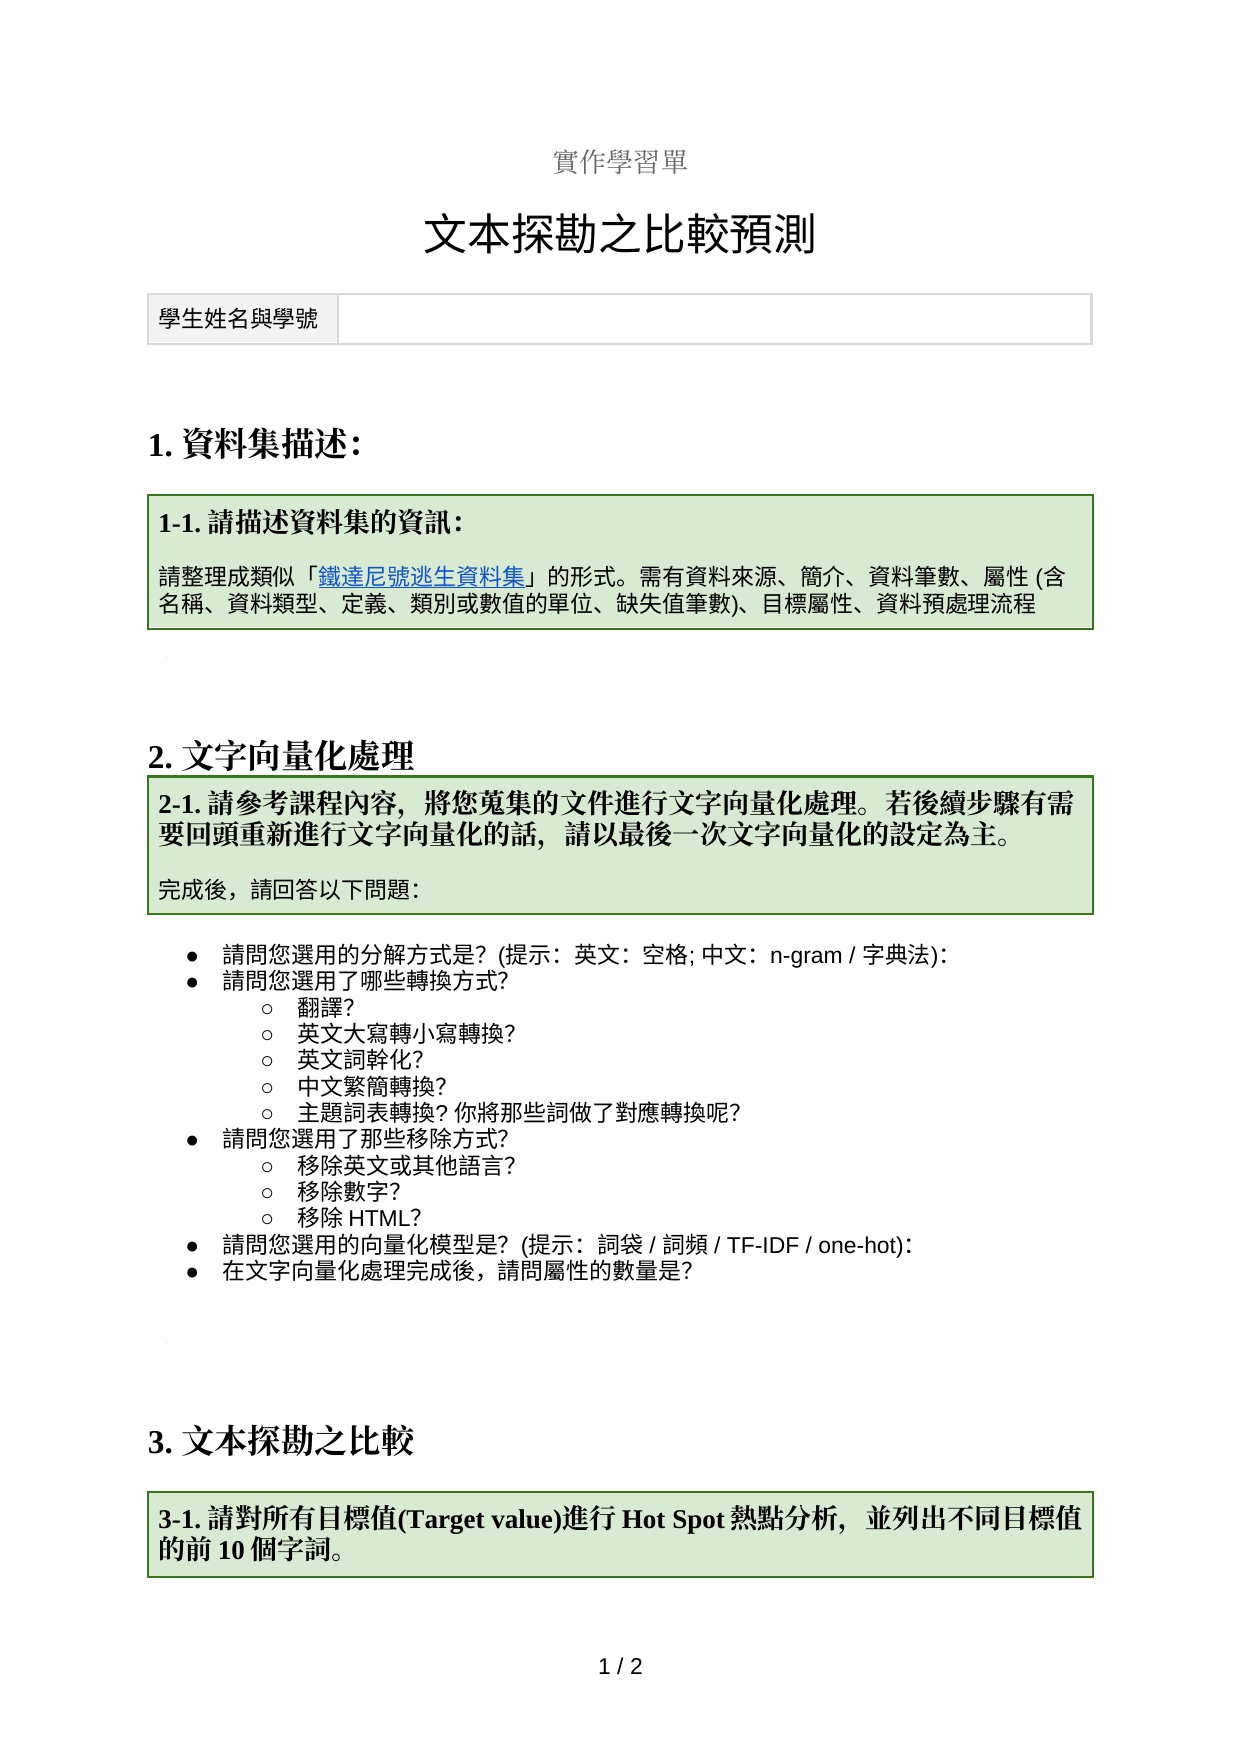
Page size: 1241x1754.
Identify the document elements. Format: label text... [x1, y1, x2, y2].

list 移除HTML？ [260, 1205, 1093, 1232]
list 移除英文或其他語言？ [260, 1153, 1093, 1179]
list 翻譯？ [260, 994, 1093, 1021]
table_header 3-1. 請對所有目標值(Target value)進行Hot Spot熱點分析，並列出不同目標值的前10個字詞。 [149, 1493, 1092, 1576]
list 移除數字？ [260, 1179, 1093, 1205]
table_header 2-1. 請參考課程內容，將您蒐集的文件進行文字向量化處理。若後續步驟有需要回頭重新進行文字向量化的話，請以最後一次文字向量化的設定為主。 完成後，請回答以下問題： [149, 778, 1092, 913]
list 請問您選用了那些移除方式？ [185, 1126, 1093, 1153]
list 中文繁簡轉換？ [260, 1073, 1093, 1100]
subtitle 1. 資料集描述： [148, 426, 1093, 464]
subtitle 實作學習單 [148, 148, 1093, 179]
table_header 1-1. 請描述資料集的資訊： 請整理成類似「鐵達尼號逃生資料集」的形式。需有資料來源、簡介、資料筆數、屬性 (含名稱、資料類型、定義、類別或數值的單位、缺失值筆數)、目標屬性、資料預處理流程 [149, 496, 1092, 627]
subtitle 2. 文字向量化處理 [148, 737, 1093, 775]
list 在文字向量化處理完成後，請問屬性的數量是？ [185, 1258, 1093, 1284]
title 文本探勘之比較預測 [148, 199, 1093, 263]
table_header [339, 295, 1090, 342]
list 請問您選用的分解方式是？(提示：英文：空格; 中文：n-gram / 字典法)： [185, 942, 1093, 968]
table_header 學生姓名與學號 [149, 295, 337, 342]
list 請問您選用的向量化模型是？(提示：詞袋 / 詞頻 / TF-IDF / one-hot)： [185, 1232, 1093, 1258]
list 英文詞幹化？ [260, 1047, 1093, 1073]
list 主題詞表轉換? 你將那些詞做了對應轉換呢？ [260, 1100, 1093, 1126]
list 請問您選用了哪些轉換方式？ [185, 968, 1093, 994]
subtitle 3. 文本探勘之比較 [148, 1422, 1093, 1461]
list 英文大寫轉小寫轉換？ [260, 1021, 1093, 1047]
